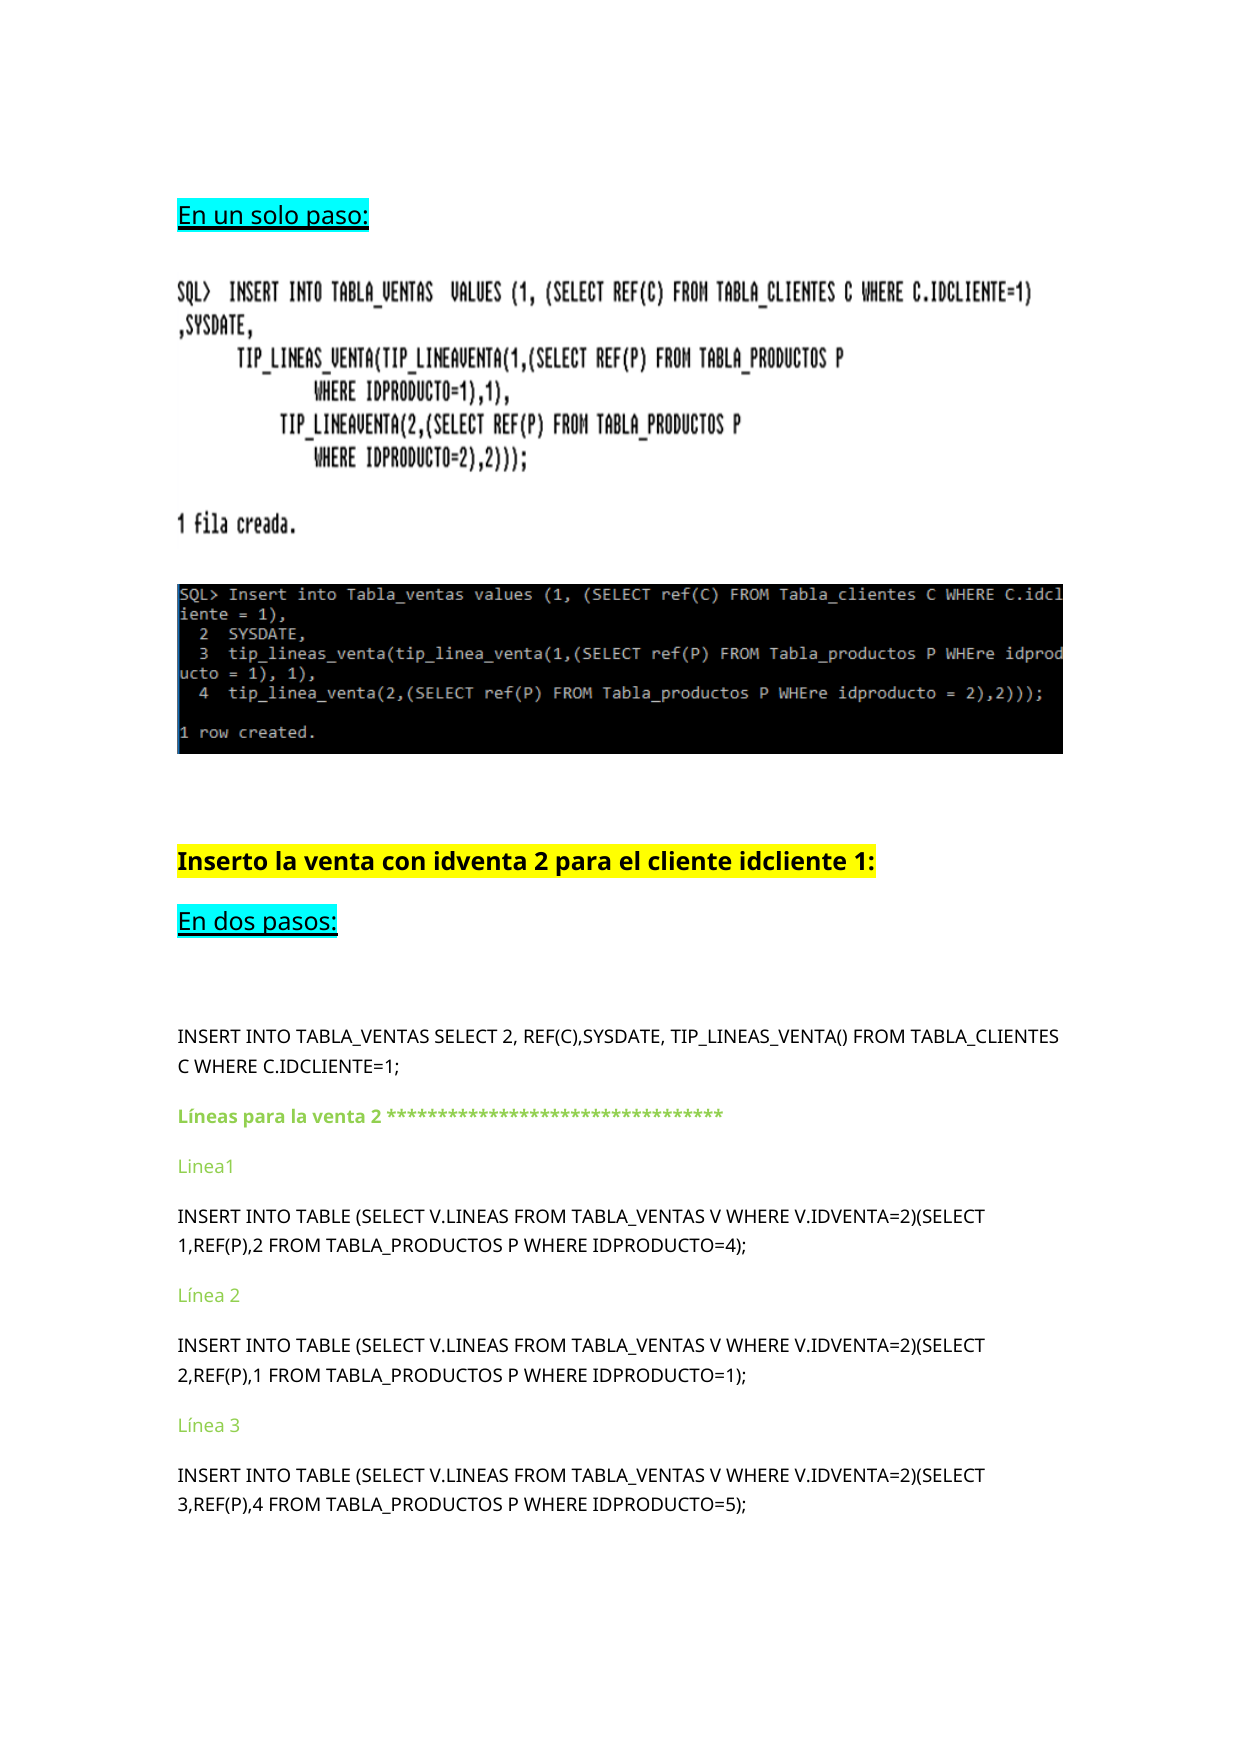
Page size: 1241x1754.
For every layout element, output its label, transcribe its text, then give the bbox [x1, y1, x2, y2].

text Linea1 [177, 1153, 1063, 1179]
text En un solo paso: [177, 198, 1063, 232]
text INSERT INTO TABLA_VENTAS SELECT 2, REF(C),SYSDATE, TIP_LINEAS_VENTA() FROM TABLA_CLIENTES C WHERE C.IDCLIENTE=1; [177, 1024, 1063, 1078]
text Línea 3 [177, 1412, 1063, 1438]
text Línea 2 [177, 1283, 1063, 1308]
text INSERT INTO TABLE (SELECT V.LINEAS FROM TABLA_VENTAS V WHERE V.IDVENTA=2)(SELECT 2,REF(P),1 FROM TABLA_PRODUCTOS P WHERE IDPRODUCTO=1); [177, 1333, 1063, 1388]
text Inserto la venta con idventa 2 para el cliente idcliente 1: [177, 844, 1063, 878]
text En dos pasos: [177, 904, 1063, 938]
picture [177, 257, 1063, 560]
text Líneas para la venta 2 ********************************* [177, 1103, 1063, 1129]
picture [177, 584, 1063, 754]
text INSERT INTO TABLE (SELECT V.LINEAS FROM TABLA_VENTAS V WHERE V.IDVENTA=2)(SELECT 3,REF(P),4 FROM TABLA_PRODUCTOS P WHERE IDPRODUCTO=5); [177, 1462, 1063, 1517]
text INSERT INTO TABLE (SELECT V.LINEAS FROM TABLA_VENTAS V WHERE V.IDVENTA=2)(SELECT 1,REF(P),2 FROM TABLA_PRODUCTOS P WHERE IDPRODUCTO=4); [177, 1203, 1063, 1258]
